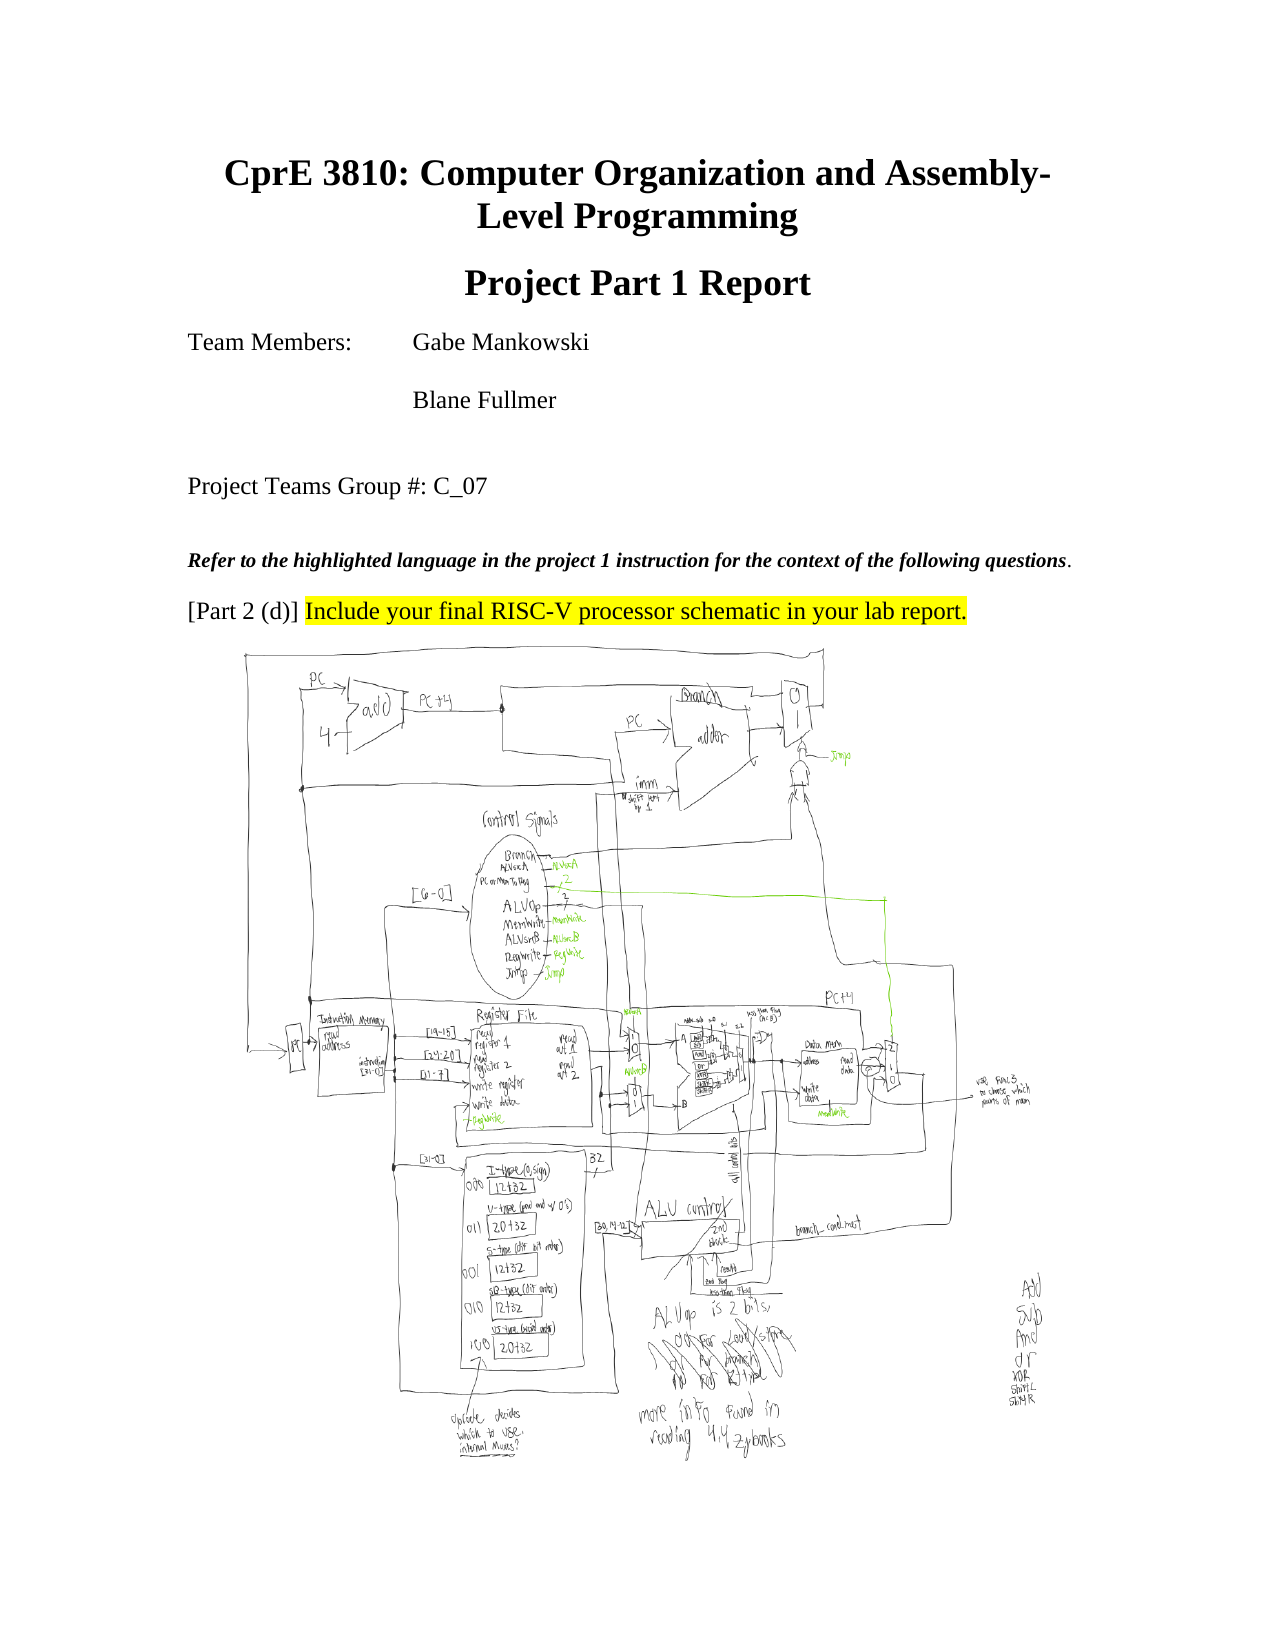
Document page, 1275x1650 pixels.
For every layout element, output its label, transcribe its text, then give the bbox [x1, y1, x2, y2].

subtitle Project Part 1 Report [187, 260, 1087, 303]
text Refer to the highlighted language in the project 1 instruction for the context of the following questions. [187, 548, 1087, 572]
text Team Members: Gabe Mankowski [187, 327, 1087, 356]
text Blane Fullmer [187, 385, 1087, 414]
subtitle CprE 3810: Computer Organization and Assembly-Level Programming [187, 150, 1087, 236]
text [Part 2 (d)] Include your final RISC-V processor schematic in your lab report. [187, 596, 1087, 625]
picture [232, 625, 1043, 1461]
subtitle Project Teams Group #: C_07 [187, 471, 1087, 500]
